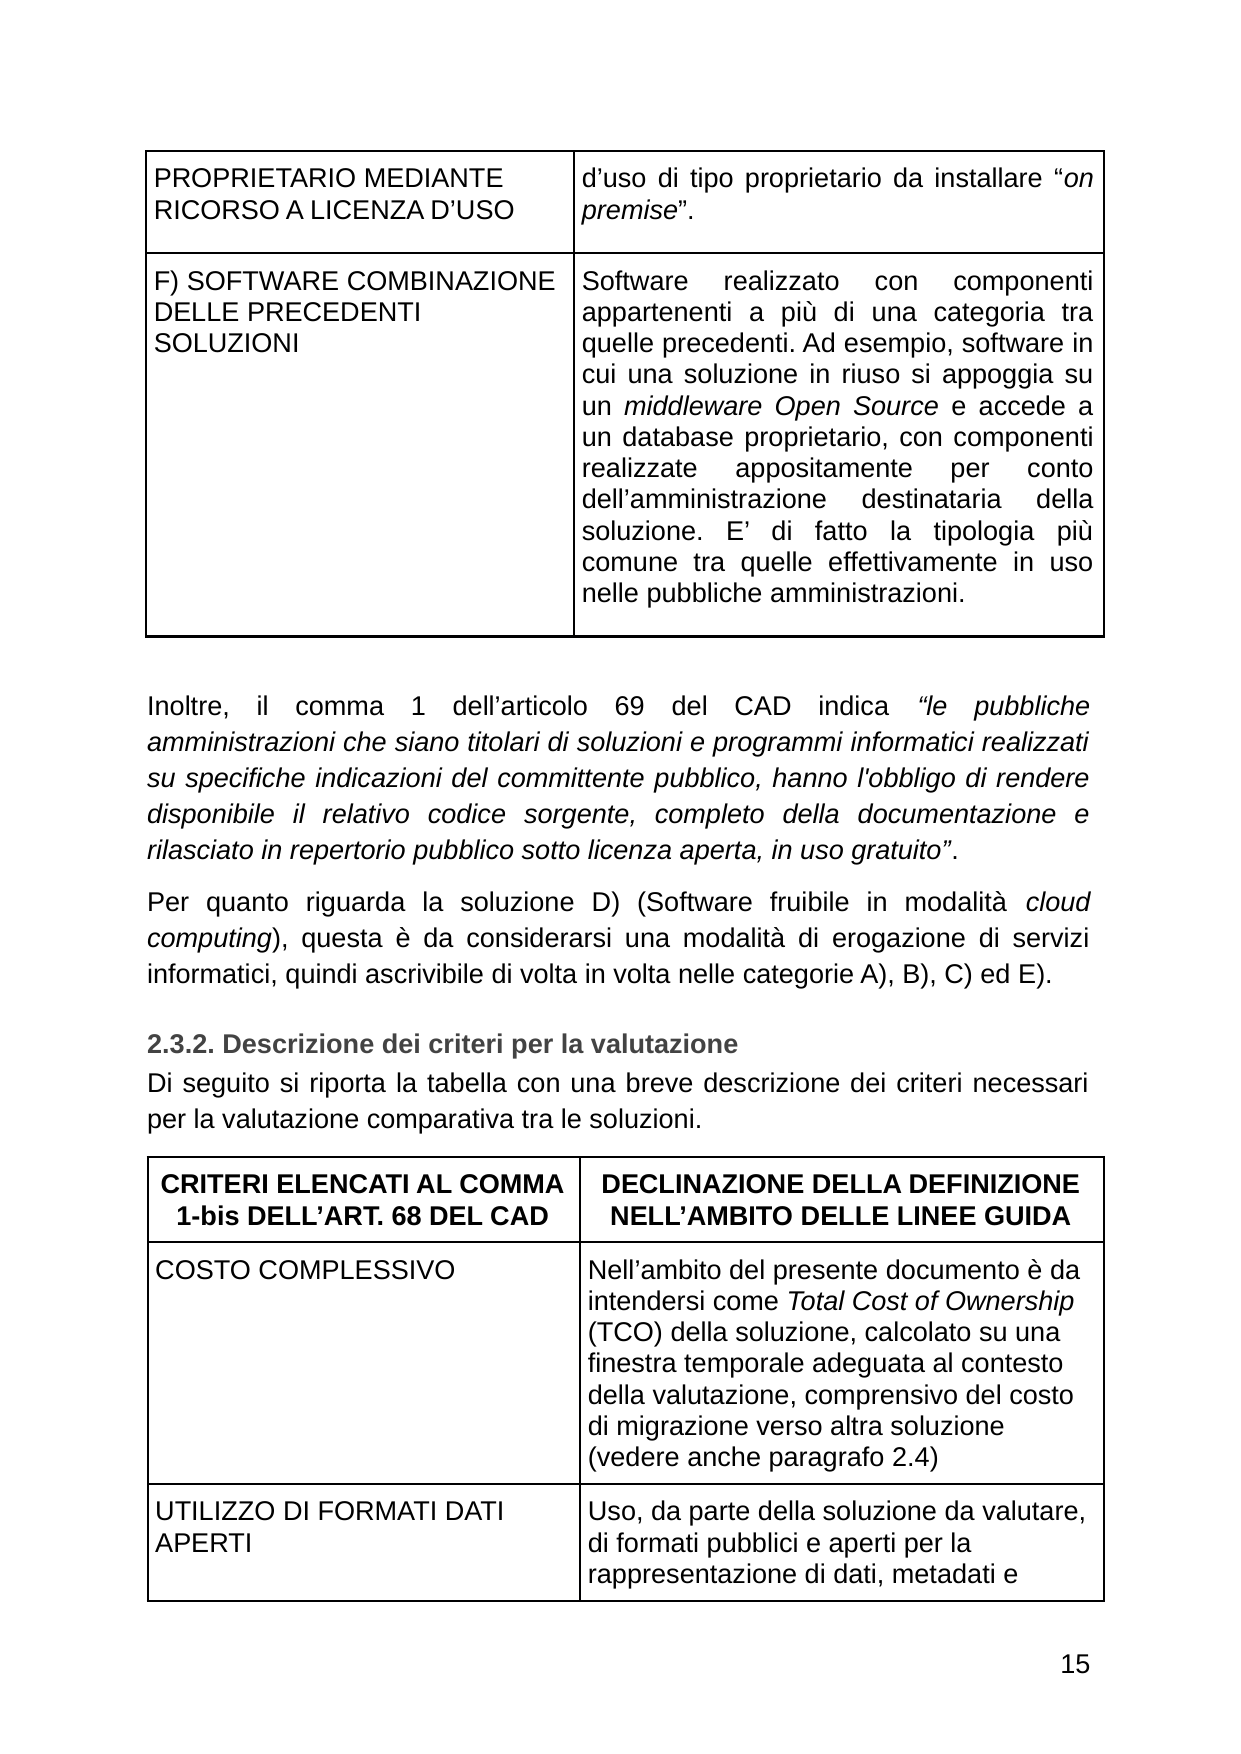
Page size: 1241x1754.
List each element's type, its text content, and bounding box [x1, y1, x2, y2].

table_cell d’uso di tipo proprietario da installare “on premise”. [575, 152, 1103, 252]
table_cell Uso, da parte della soluzione da valutare, di formati pubblici e aperti per la rappresentazione di dati, metadati e [581, 1485, 1103, 1599]
text Di seguito si riporta la tabella con una breve descrizione dei criteri necessari per la valutazione comparativa tra le soluzioni. [147, 1067, 1090, 1134]
table_cell Software realizzato con componenti appartenenti a più di una categoria tra quelle precedenti. Ad esempio, software in cui una soluzione in riuso si appoggia su un middleware Open Source e accede a un database proprietario, con componenti realizzate appositamente per conto dell’amministrazione destinataria della soluzione. E’ di fatto la tipologia più comune tra quelle effettivamente in uso nelle pubbliche amministrazioni. [575, 254, 1103, 635]
table_cell COSTO COMPLESSIVO [149, 1243, 579, 1483]
table_cell PROPRIETARIO MEDIANTE RICORSO A LICENZA D’USO [147, 152, 573, 252]
subtitle 2.3.2. Descrizione dei criteri per la valutazione [147, 1028, 1090, 1059]
text Inoltre, il comma 1 dell’articolo 69 del CAD indica “le pubbliche amministrazioni che siano titolari di soluzioni e programmi informatici realizzati su specifiche indicazioni del committente pubblico, hanno l'obbligo di rendere disponibile il relativo codice sorgente, completo della documentazione e rilasciato in repertorio pubblico sotto licenza aperta, in uso gratuito”. [147, 690, 1090, 865]
table_cell Nell’ambito del presente documento è da intendersi come Total Cost of Ownership (TCO) della soluzione, calcolato su una finestra temporale adeguata al contesto della valutazione, comprensivo del costo di migrazione verso altra soluzione (vedere anche paragrafo 2.4) [581, 1243, 1103, 1483]
table_header DECLINAZIONE DELLA DEFINIZIONE NELL’AMBITO DELLE LINEE GUIDA [581, 1158, 1103, 1241]
table_cell UTILIZZO DI FORMATI DATI APERTI [149, 1485, 579, 1599]
text Per quanto riguarda la soluzione D) (Software fruibile in modalità cloud computing), questa è da considerarsi una modalità di erogazione di servizi informatici, quindi ascrivibile di volta in volta nelle categorie A), B), C) ed E). [147, 886, 1090, 989]
table_cell F) SOFTWARE COMBINAZIONE DELLE PRECEDENTI SOLUZIONI [147, 254, 573, 635]
table_header CRITERI ELENCATI AL COMMA 1-bis DELL’ART. 68 DEL CAD [149, 1158, 579, 1241]
